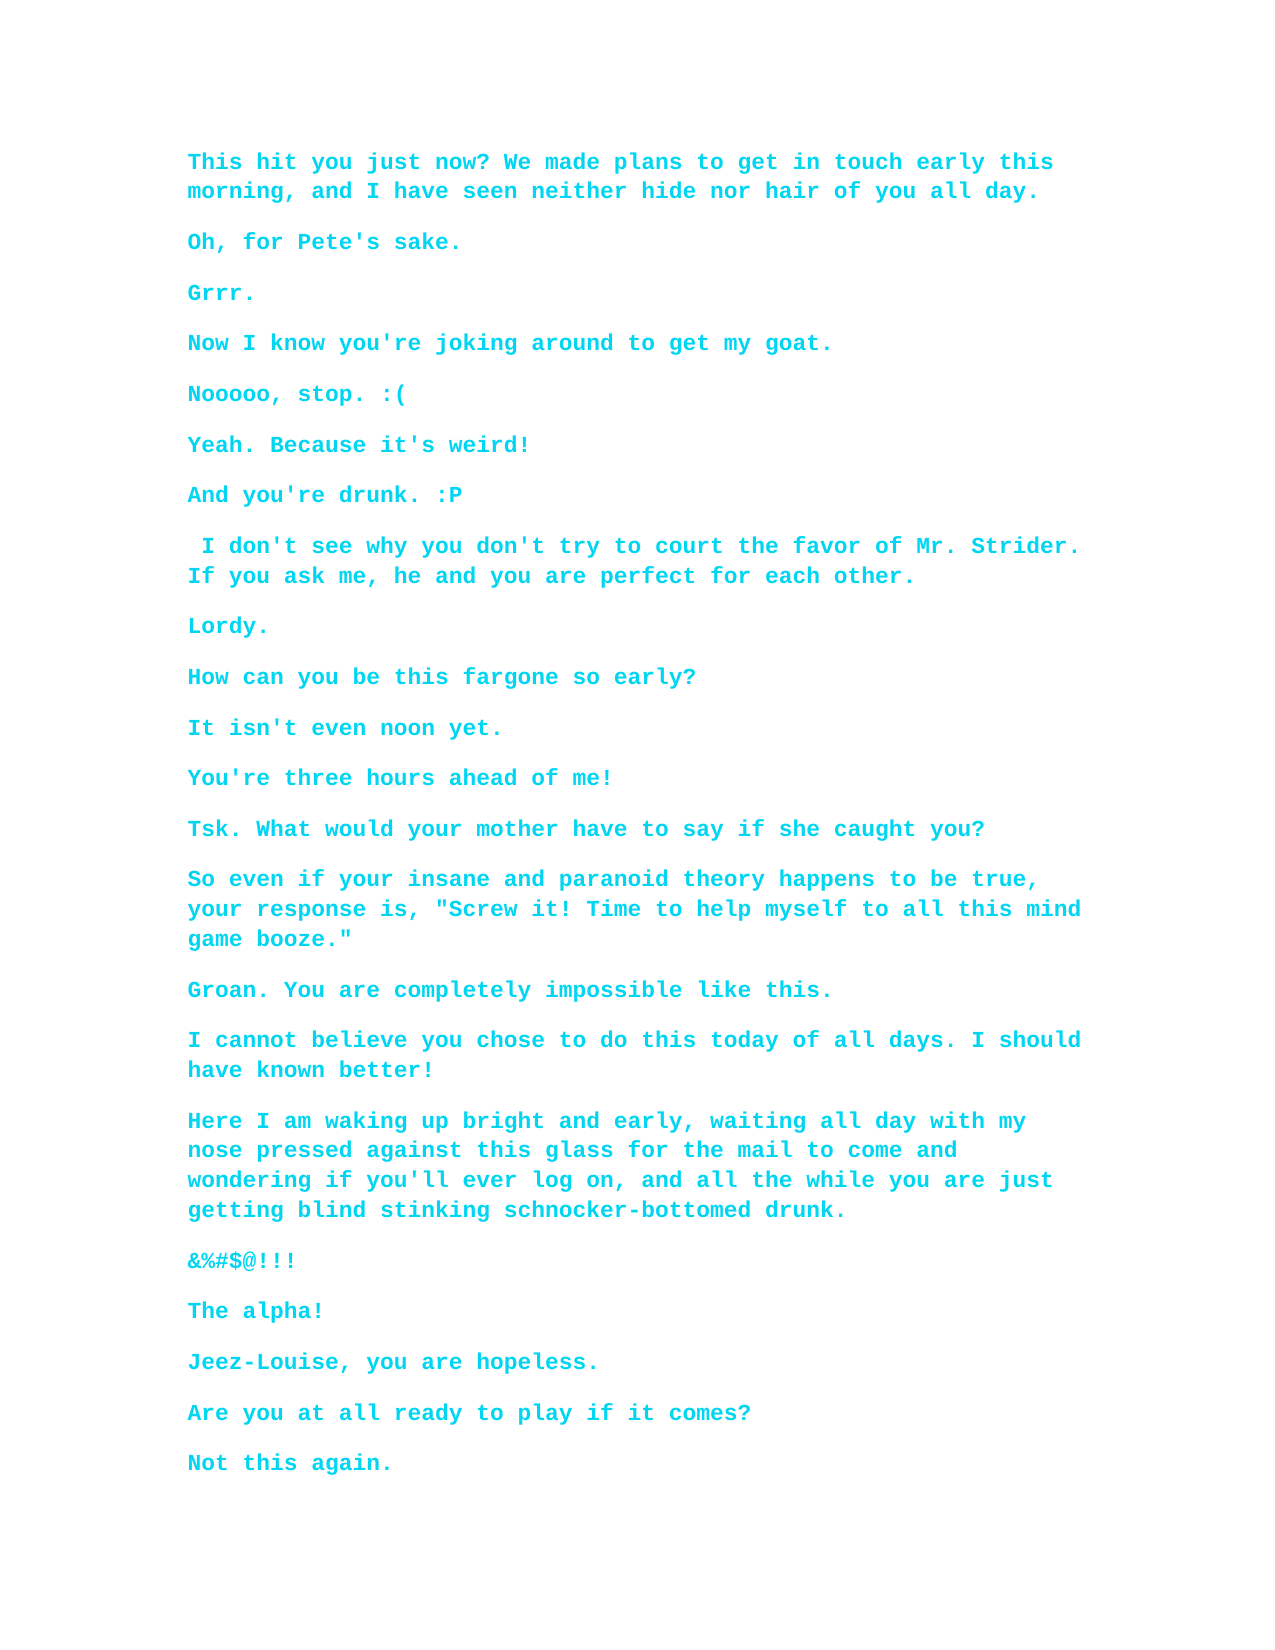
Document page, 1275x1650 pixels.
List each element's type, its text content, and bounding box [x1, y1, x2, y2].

text How can you be this fargone so early? [187, 665, 1087, 691]
text Lordy. [187, 614, 1087, 641]
text This hit you just now? We made plans to get in touch early this morning, and I have seen neither hide nor hair of you all day. [187, 150, 1087, 206]
text Grrr. [187, 281, 1087, 307]
text Groan. You are completely impossible like this. [187, 978, 1087, 1004]
text The alpha! [187, 1299, 1087, 1326]
text I cannot believe you chose to do this today of all days. I should have known better! [187, 1028, 1087, 1084]
text Yeah. Because it's weird! [187, 433, 1087, 459]
text &%#$@!!! [187, 1249, 1087, 1275]
text It isn't even noon yet. [187, 716, 1087, 742]
text And you're drunk. :P [187, 483, 1087, 509]
text So even if your insane and paranoid theory happens to be true, your response is, "Screw it! Time to help myself to all this mind game booze." [187, 868, 1087, 953]
text Oh, for Pete's sake. [187, 230, 1087, 256]
text You're three hours ahead of me! [187, 766, 1087, 792]
text Nooooo, stop. :( [187, 382, 1087, 408]
text Tsk. What would your mother have to say if she caught you? [187, 817, 1087, 843]
text Not this again. [187, 1451, 1087, 1477]
text Now I know you're joking around to get my goat. [187, 332, 1087, 358]
text Here I am waking up bright and early, waiting all day with my nose pressed against this glass for the mail to come and wondering if you'll ever log on, and all the while you are just getting blind stinking schnocker-bottomed drunk. [187, 1109, 1087, 1224]
text I don't see why you don't try to court the favor of Mr. Strider. If you ask me, he and you are perfect for each other. [187, 534, 1087, 590]
text Jeez-Louise, you are hopeless. [187, 1350, 1087, 1376]
text Are you at all ready to play if it comes? [187, 1401, 1087, 1427]
